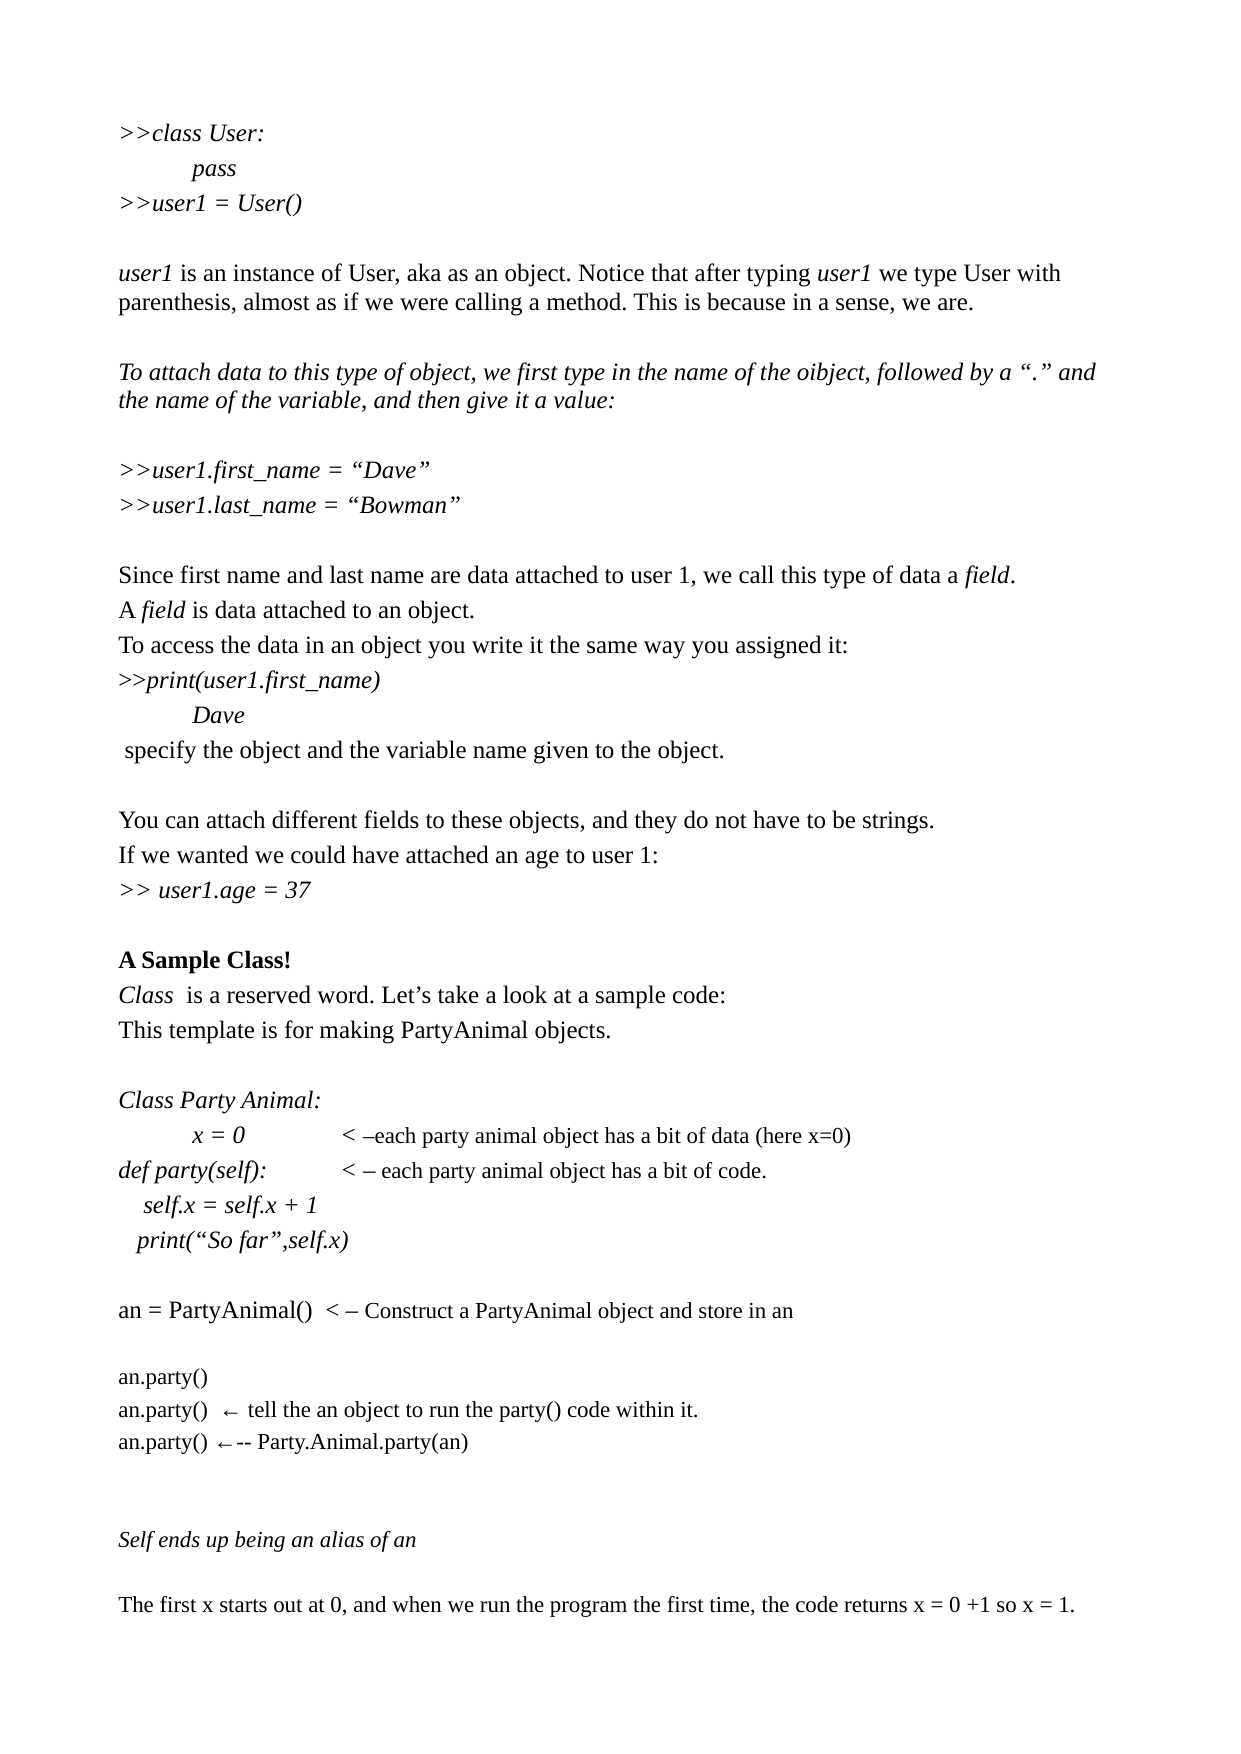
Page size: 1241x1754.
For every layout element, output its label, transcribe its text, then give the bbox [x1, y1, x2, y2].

text Class is a reserved word. Let’s take a look at a sample code: [118, 981, 1122, 1009]
text You can attach different fields to these objects, and they do not have to be strings. [118, 806, 1122, 834]
text >>class User: [118, 118, 1122, 147]
text >>user1 = User() [118, 188, 1122, 217]
text x = 0 < –each party animal object has a bit of data (here x=0) [118, 1121, 1122, 1149]
text an.party() ← tell the an object to run the party() code within it. [118, 1396, 1122, 1422]
text specify the object and the variable name given to the object. [118, 736, 1122, 764]
text >>print(user1.first_name) [118, 666, 1122, 694]
text an = PartyAnimal() < – Construct a PartyAnimal object and store in an [118, 1296, 1122, 1324]
text A field is data attached to an object. [118, 596, 1122, 624]
text >> user1.age = 37 [118, 876, 1122, 904]
text def party(self): < – each party animal object has a bit of code. [118, 1156, 1122, 1184]
text This template is for making PartyAnimal objects. [118, 1016, 1122, 1044]
text an.party() ←-- Party.Animal.party(an) [118, 1428, 1122, 1455]
text The first x starts out at 0, and when we run the program the first time, the code returns x = 0 +1 so x = 1. [118, 1591, 1122, 1618]
text Dave [118, 701, 1122, 729]
text pass [118, 153, 1122, 182]
text A Sample Class! [118, 946, 1122, 974]
text print(“So far”,self.x) [118, 1226, 1122, 1254]
text If we wanted we could have attached an age to user 1: [118, 841, 1122, 869]
text To access the data in an object you write it the same way you assigned it: [118, 631, 1122, 659]
text Class Party Animal: [118, 1086, 1122, 1114]
text an.party() [118, 1363, 1122, 1389]
text user1 is an instance of User, aka as an object. Notice that after typing user1 we type User with parenthesis, almost as if we were calling a method. This is because in a sense, we are. [118, 258, 1122, 316]
text Since first name and last name are data attached to user 1, we call this type of data a field. [118, 561, 1122, 589]
text >>user1.last_name = “Bowman” [118, 491, 1122, 519]
text Self ends up being an alias of an [118, 1526, 1122, 1553]
text >>user1.first_name = “Dave” [118, 456, 1122, 484]
text To attach data to this type of object, we first type in the name of the oibject, followed by a “.” and the name of the variable, and then give it a value: [118, 357, 1122, 414]
text self.x = self.x + 1 [118, 1191, 1122, 1219]
